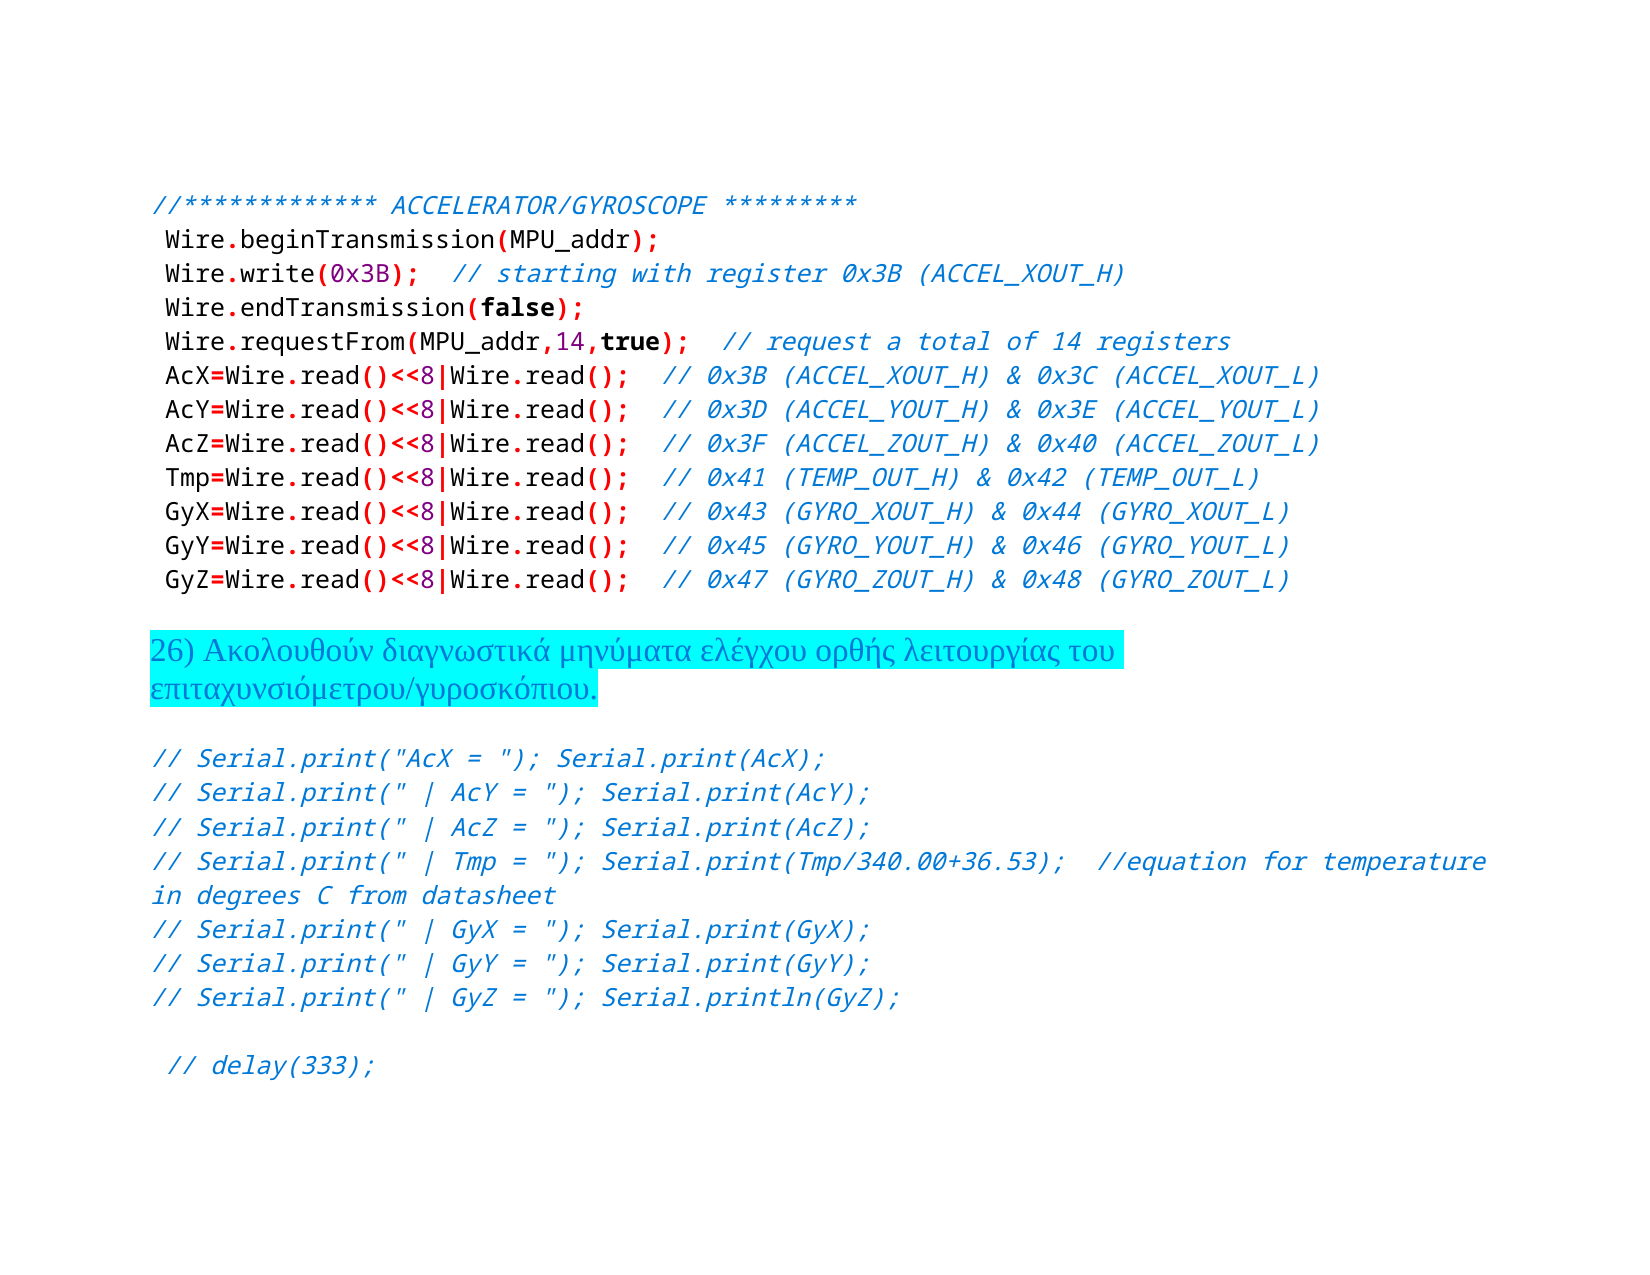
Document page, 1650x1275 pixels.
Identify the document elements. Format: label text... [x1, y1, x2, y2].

text // Serial.print(" | GyX = "); Serial.print(GyX); [150, 911, 1500, 945]
text GyX=Wire.read()<<8|Wire.read(); // 0x43 (GYRO_XOUT_H) & 0x44 (GYRO_XOUT_L) [150, 494, 1500, 528]
text // delay(333); [150, 1048, 1500, 1082]
text GyZ=Wire.read()<<8|Wire.read(); // 0x47 (GYRO_ZOUT_H) & 0x48 (GYRO_ZOUT_L) [150, 562, 1500, 596]
text // Serial.print("AcX = "); Serial.print(AcX); [150, 741, 1500, 775]
text Wire.requestFrom(MPU_addr,14,true); // request a total of 14 registers [150, 324, 1500, 358]
text // Serial.print(" | Tmp = "); Serial.print(Tmp/340.00+36.53); //equation for temperature in degrees C from datasheet [150, 843, 1500, 911]
text Tmp=Wire.read()<<8|Wire.read(); // 0x41 (TEMP_OUT_H) & 0x42 (TEMP_OUT_L) [150, 460, 1500, 494]
text 26) Ακολουθούν διαγνωστικά μηνύματα ελέγχου ορθής λειτουργίας του επιταχυνσιόμετρου/γυροσκόπιου. [150, 630, 1500, 707]
text AcY=Wire.read()<<8|Wire.read(); // 0x3D (ACCEL_YOUT_H) & 0x3E (ACCEL_YOUT_L) [150, 392, 1500, 426]
text // Serial.print(" | GyY = "); Serial.print(GyY); [150, 945, 1500, 979]
text // Serial.print(" | AcY = "); Serial.print(AcY); [150, 775, 1500, 809]
text Wire.endTransmission(false); [150, 290, 1500, 324]
text Wire.beginTransmission(MPU_addr); [150, 222, 1500, 256]
text Wire.write(0x3B); // starting with register 0x3B (ACCEL_XOUT_H) [150, 256, 1500, 290]
text GyY=Wire.read()<<8|Wire.read(); // 0x45 (GYRO_YOUT_H) & 0x46 (GYRO_YOUT_L) [150, 528, 1500, 562]
text // Serial.print(" | GyZ = "); Serial.println(GyZ); [150, 979, 1500, 1013]
text AcX=Wire.read()<<8|Wire.read(); // 0x3B (ACCEL_XOUT_H) & 0x3C (ACCEL_XOUT_L) [150, 358, 1500, 392]
text AcZ=Wire.read()<<8|Wire.read(); // 0x3F (ACCEL_ZOUT_H) & 0x40 (ACCEL_ZOUT_L) [150, 426, 1500, 460]
text // Serial.print(" | AcZ = "); Serial.print(AcZ); [150, 809, 1500, 843]
text //************* ACCELERATOR/GYROSCOPE ********* [150, 187, 1500, 222]
